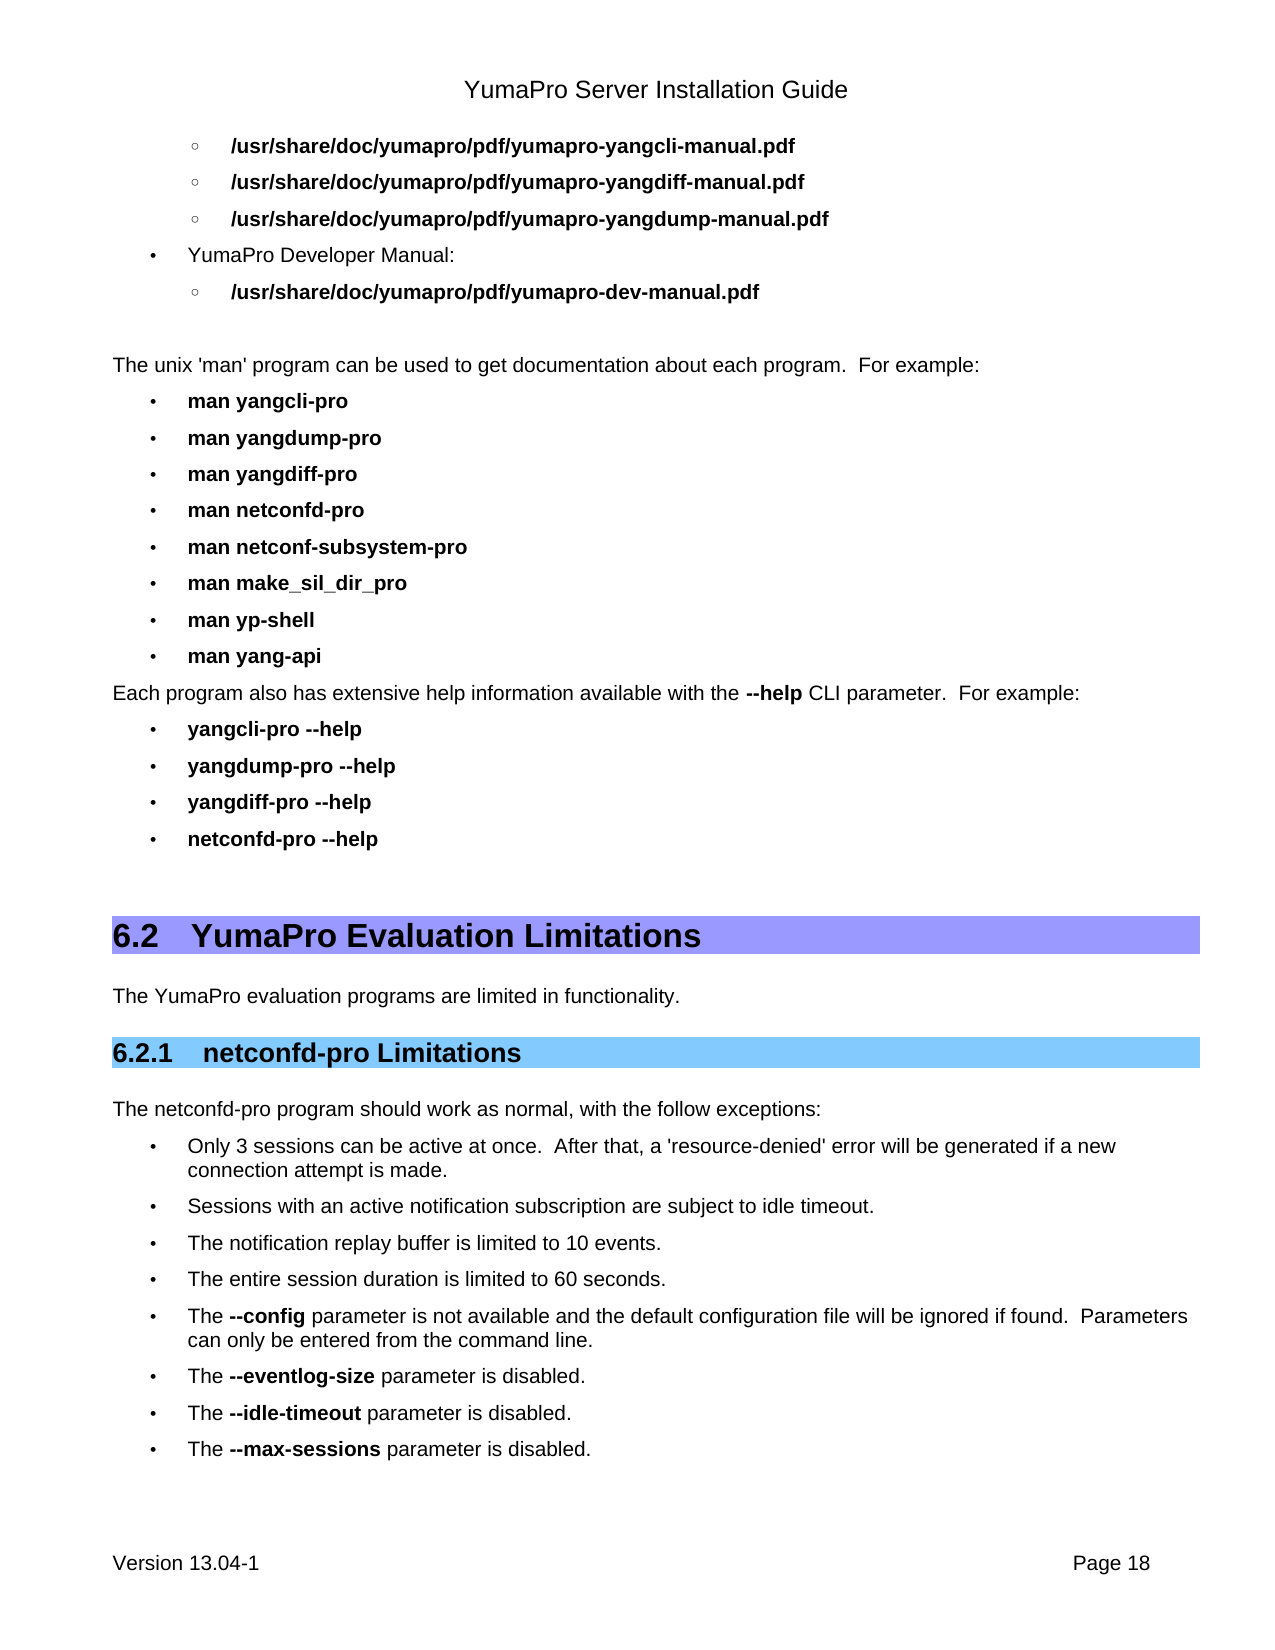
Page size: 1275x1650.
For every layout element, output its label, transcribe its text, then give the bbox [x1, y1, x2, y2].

list yangdump-pro --help [150, 753, 1200, 777]
list Sessions with an active notification subscription are subject to idle timeout. [150, 1194, 1200, 1218]
list The --idle-timeout parameter is disabled. [150, 1400, 1200, 1424]
list man netconf-subsystem-pro [150, 535, 1200, 559]
list man netconfd-pro [150, 498, 1200, 522]
list man make_sil_dir_pro [150, 571, 1200, 595]
list /usr/share/doc/yumapro/pdf/yumapro-yangcli-manual.pdf [187, 134, 1200, 158]
list The entire session duration is limited to 60 seconds. [150, 1267, 1200, 1291]
text Each program also has extensive help information available with the --help CLI parameter. For example: [112, 681, 1200, 704]
list The notification replay buffer is limited to 10 events. [150, 1231, 1200, 1254]
list The --config parameter is not available and the default configuration file will be ignored if found. Parameters can only be entered from the command line. [150, 1303, 1200, 1351]
text The unix 'man' program can be used to get documentation about each program. For example: [112, 352, 1200, 376]
list /usr/share/doc/yumapro/pdf/yumapro-yangdump-manual.pdf [187, 207, 1200, 231]
list YumaPro Developer Manual: [150, 243, 1200, 267]
list yangcli-pro --help [150, 717, 1200, 741]
list man yp-shell [150, 608, 1200, 632]
list yangdiff-pro --help [150, 790, 1200, 814]
list /usr/share/doc/yumapro/pdf/yumapro-yangdiff-manual.pdf [187, 170, 1200, 194]
list man yang-api [150, 644, 1200, 668]
subtitle YumaPro Evaluation Limitations [112, 916, 1200, 954]
list man yangdiff-pro [150, 462, 1200, 486]
list man yangdump-pro [150, 425, 1200, 449]
text The netconfd-pro program should work as normal, with the follow exceptions: [112, 1097, 1200, 1121]
text The YumaPro evaluation programs are limited in functionality. [112, 984, 1200, 1008]
list The --eventlog-size parameter is disabled. [150, 1364, 1200, 1388]
list Only 3 sessions can be active at once. After that, a 'resource-denied' error will be generated if a new connection attempt is made. [150, 1134, 1200, 1182]
subtitle netconfd-pro Limitations [112, 1037, 1200, 1068]
list The --max-sessions parameter is disabled. [150, 1437, 1200, 1461]
list /usr/share/doc/yumapro/pdf/yumapro-dev-manual.pdf [187, 279, 1200, 303]
list netconfd-pro --help [150, 826, 1200, 850]
list man yangcli-pro [150, 389, 1200, 413]
